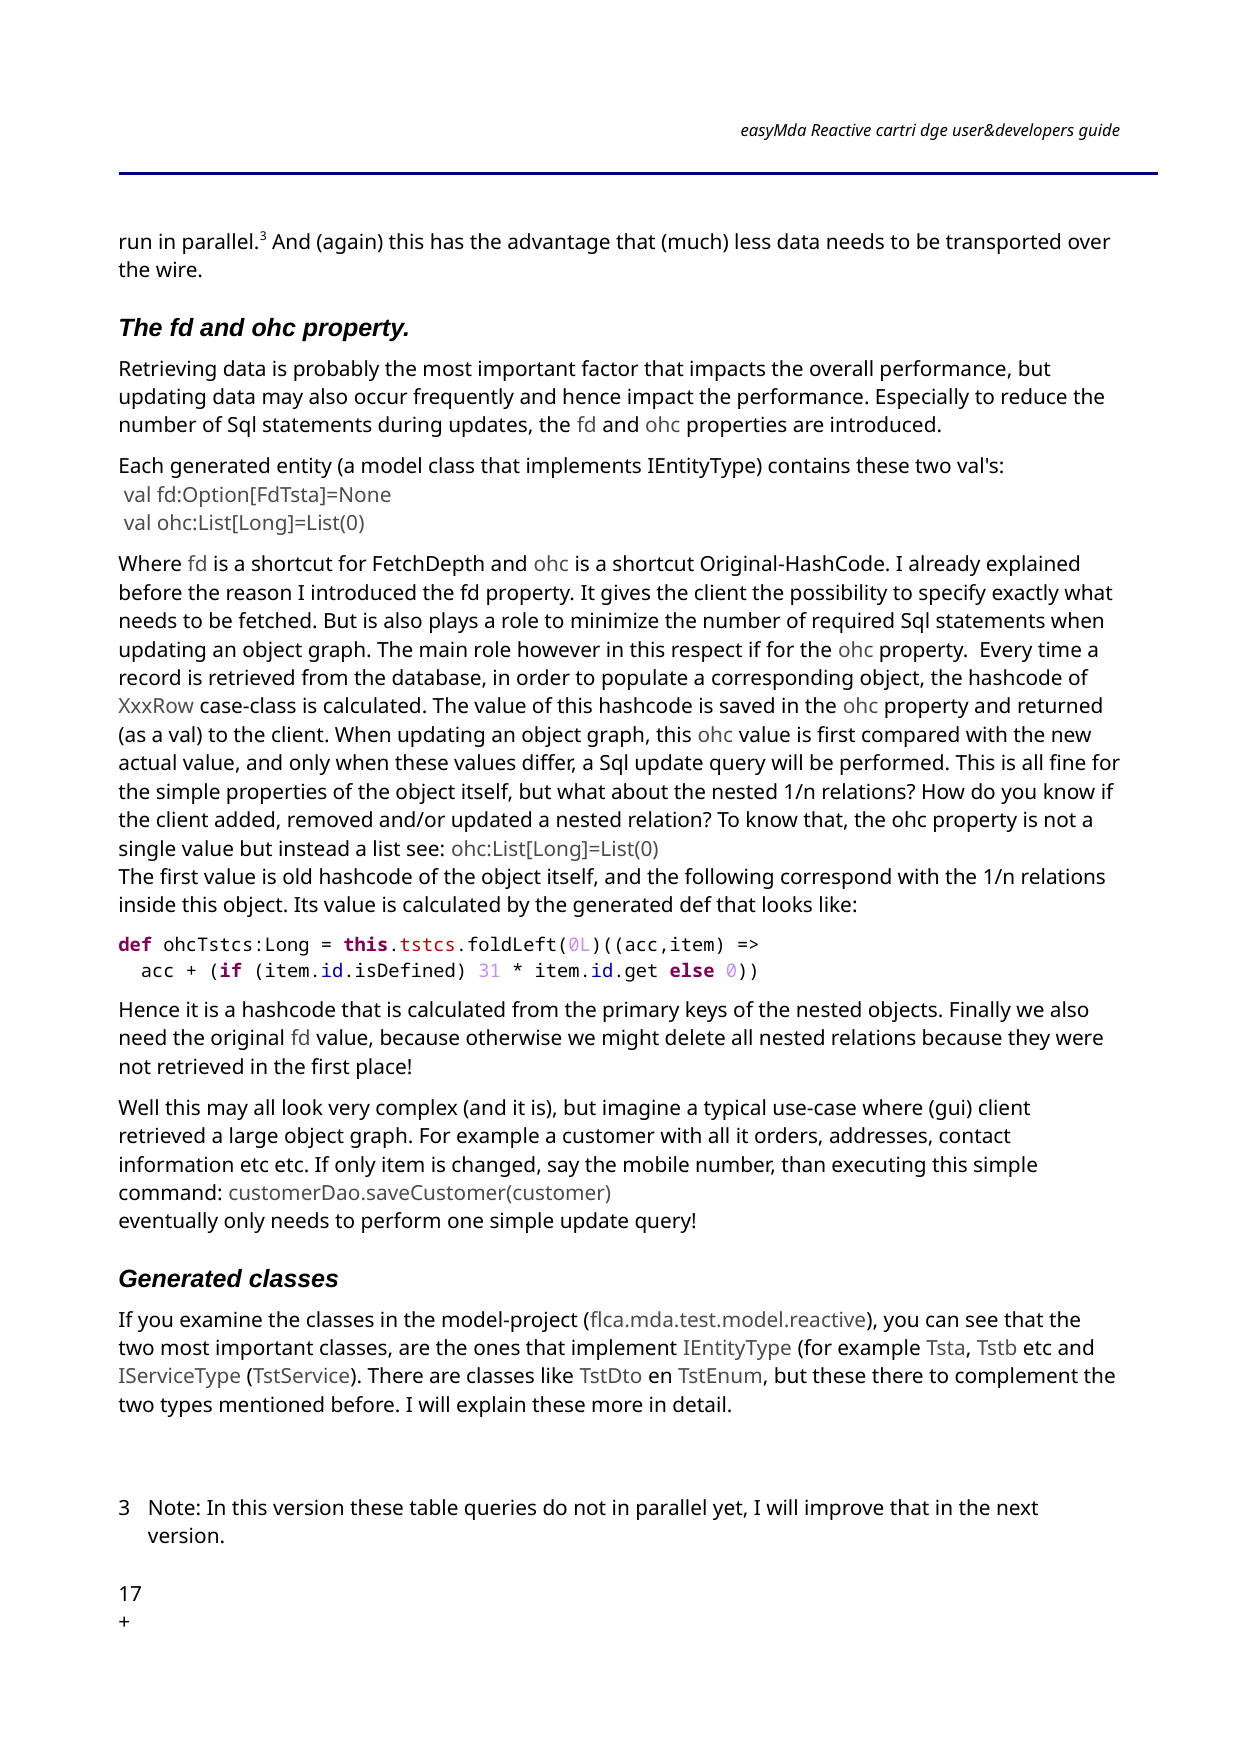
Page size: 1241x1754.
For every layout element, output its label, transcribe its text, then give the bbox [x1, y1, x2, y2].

text Where fd is a shortcut for FetchDepth and ohc is a shortcut Original-HashCode. I already explained before the reason I introduced the fd property. It gives the client the possibility to specify exactly what needs to be fetched. But is also plays a role to minimize the number of required Sql statements when updating an object graph. The main role however in this respect if for the ohc property. Every time a record is retrieved from the database, in order to populate a corresponding object, the hashcode of XxxRow case-class is calculated. The value of this hashcode is saved in the ohc property and returned (as a val) to the client. When updating an object graph, this ohc value is first compared with the new actual value, and only when these values differ, a Sql update query will be performed. This is all fine for the simple properties of the object itself, but what about the nested 1/n relations? How do you know if the client added, removed and/or updated a nested relation? To know that, the ohc property is not a single value but instead a list see: ohc:List[Long]=List(0) The first value is old hashcode of the object itself, and the following correspond with the 1/n relations inside this object. Its value is calculated by the generated def that looks like: [118, 549, 1122, 919]
text Retrieving data is probably the most important factor that impacts the overall performance, but updating data may also occur frequently and hence impact the performance. Especially to reduce the number of Sql statements during updates, the fd and ohc properties are introduced. [118, 354, 1122, 439]
text If you examine the classes in the model-project (flca.mda.test.model.reactive), you can see that the two most important classes, are the ones that implement IEntityType (for example Tsta, Tstb etc and IServiceType (TstService). There are classes like TstDto en TstEnum, but these there to complement the two types mentioned before. I will explain these more in detail. [118, 1305, 1122, 1418]
text def ohcTstcs:Long = this.tstcs.foldLeft(0L)((acc,item) => acc + (if (item.id.isDefined) 31 * item.id.get else 0)) [118, 932, 1122, 983]
subtitle Generated classes [118, 1264, 1122, 1293]
text Note: In this version these table queries do not in parallel yet, I will improve that in the next version. [118, 1493, 1122, 1549]
text Well this may all look very complex (and it is), but imagine a typical use-case where (gui) client retrieved a large object graph. For example a customer with all it orders, addresses, contact information etc etc. If only item is changed, say the mobile number, than executing this simple command: customerDao.saveCustomer(customer) eventually only needs to perform one simple update query! [118, 1093, 1122, 1235]
text run in parallel. And (again) this has the advantage that (much) less data needs to be transported over the wire. [118, 227, 1122, 284]
text Hence it is a hashcode that is calculated from the primary keys of the nested objects. Finally we also need the original fd value, because otherwise we might delete all nested relations because they were not retrieved in the first place! [118, 995, 1122, 1080]
subtitle The fd and ohc property. [118, 313, 1122, 342]
text Each generated entity (a model class that implements IEntityType) contains these two val's: val fd:Option[FdTsta]=None val ohc:List[Long]=List(0) [118, 452, 1122, 537]
